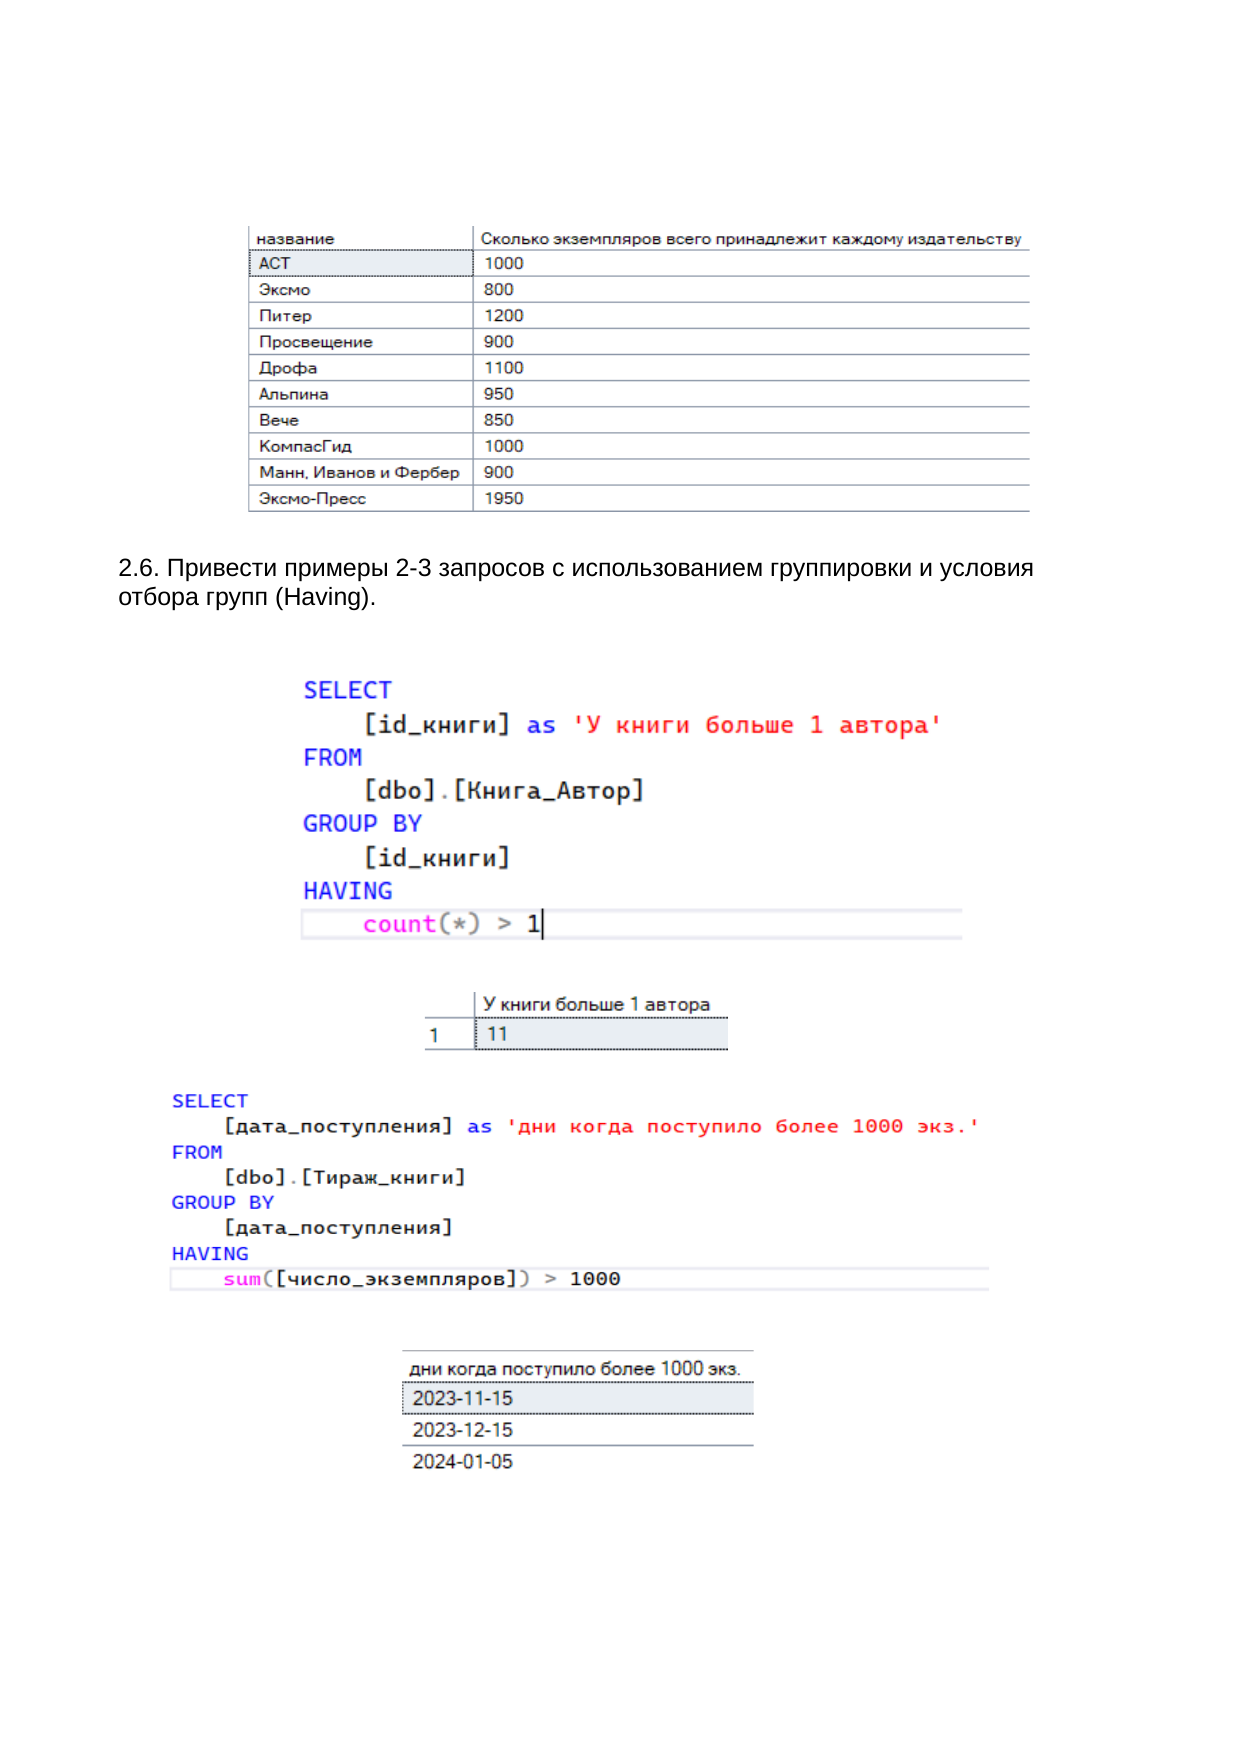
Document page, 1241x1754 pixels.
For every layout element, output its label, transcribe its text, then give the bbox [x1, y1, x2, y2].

picture [248, 226, 1030, 512]
picture [287, 661, 963, 948]
picture [163, 1093, 990, 1296]
picture [424, 992, 728, 1052]
text 2.6. Привести примеры 2-3 запросов с использованием группировки и условия отбора групп (Having). [118, 553, 1122, 611]
picture [402, 1350, 754, 1475]
